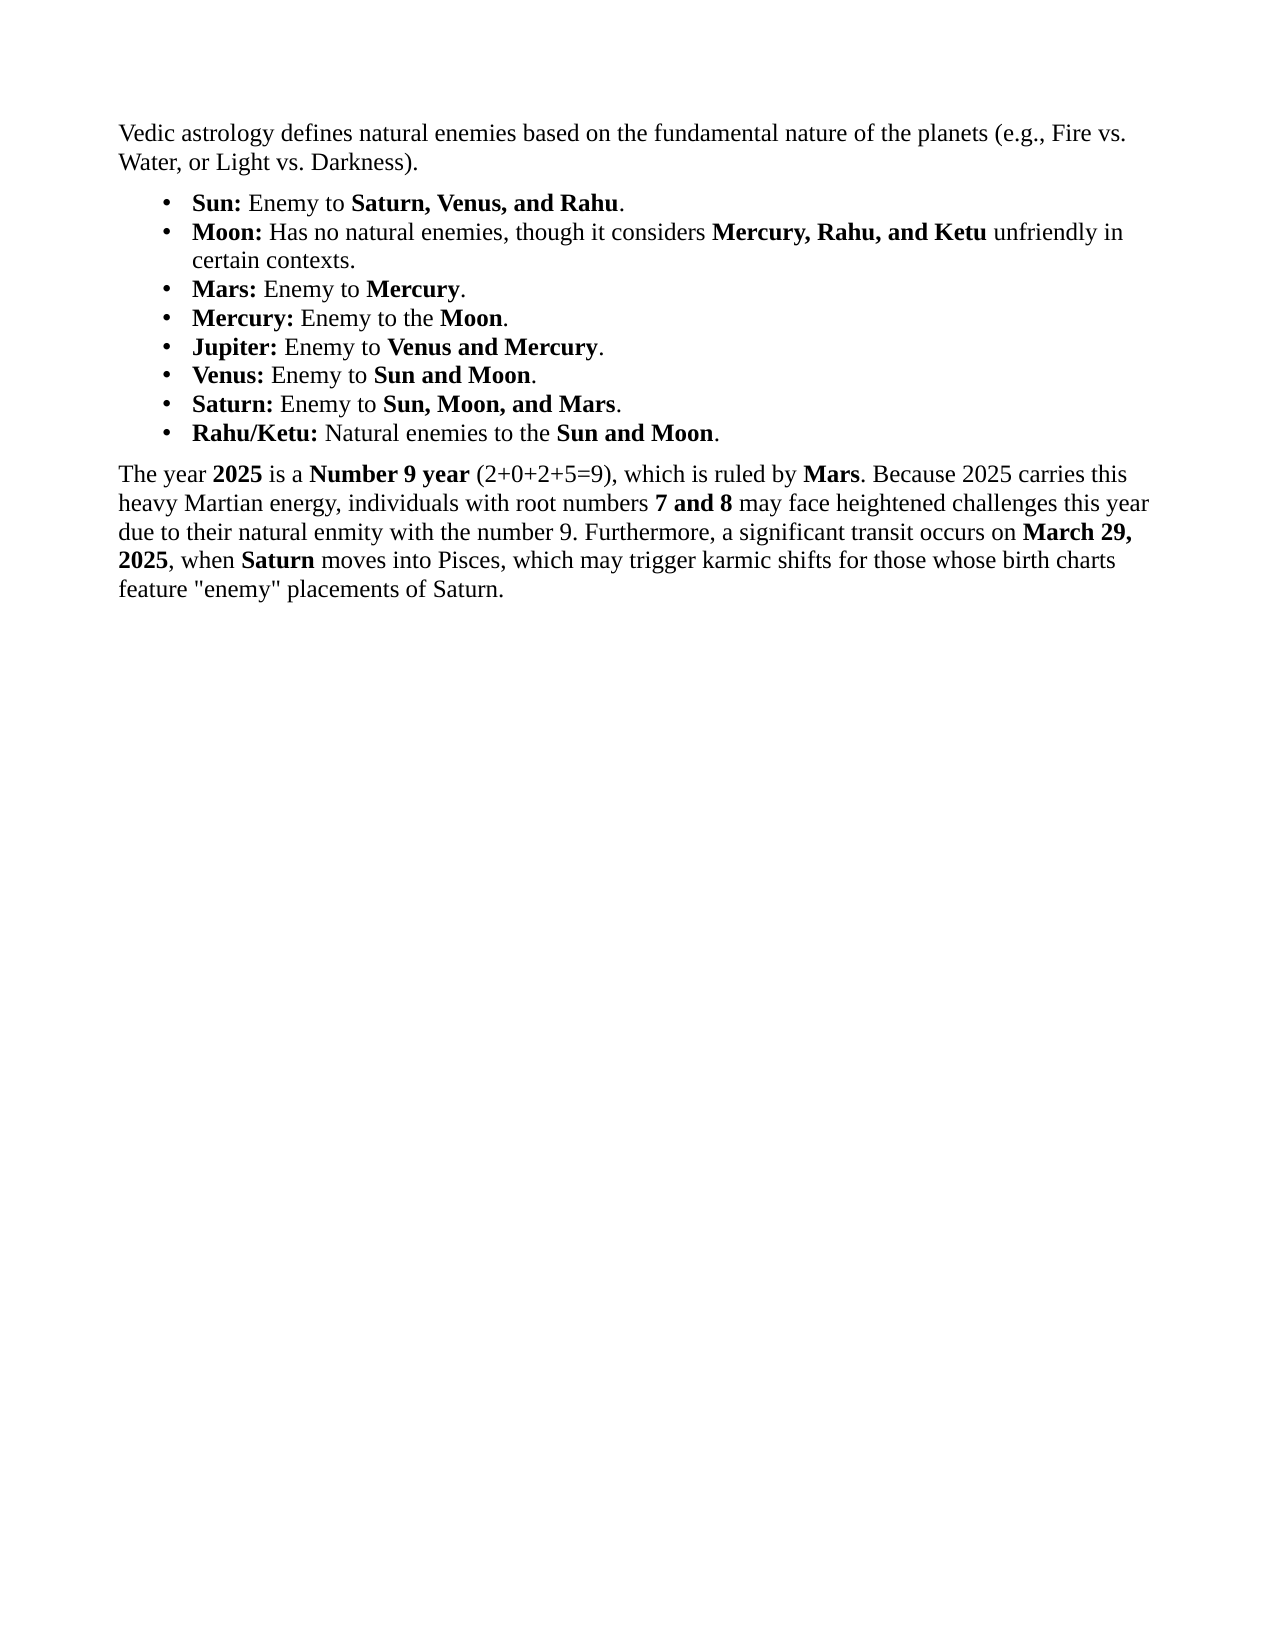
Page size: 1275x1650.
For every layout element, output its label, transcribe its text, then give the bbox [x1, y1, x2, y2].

list Venus: Enemy to Sun and Moon. [162, 361, 1157, 389]
text The year 2025 is a Number 9 year (2+0+2+5=9), which is ruled by Mars. Because 2025 carries this heavy Martian energy, individuals with root numbers 7 and 8 may face heightened challenges this year due to their natural enmity with the number 9. Furthermore, a significant transit occurs on March 29, 2025, when Saturn moves into Pisces, which may trigger karmic shifts for those whose birth charts feature "enemy" placements of Saturn. [118, 459, 1157, 603]
list Sun: Enemy to Saturn, Venus, and Rahu. [162, 188, 1157, 217]
list Mars: Enemy to Mercury. [162, 274, 1157, 303]
list Rahu/Ketu: Natural enemies to the Sun and Moon. [162, 418, 1157, 447]
list Moon: Has no natural enemies, though it considers Mercury, Rahu, and Ketu unfriendly in certain contexts. [162, 217, 1157, 274]
text Vedic astrology defines natural enemies based on the fundamental nature of the planets (e.g., Fire vs. Water, or Light vs. Darkness). [118, 118, 1157, 176]
list Mercury: Enemy to the Moon. [162, 303, 1157, 332]
list Saturn: Enemy to Sun, Moon, and Mars. [162, 389, 1157, 418]
list Jupiter: Enemy to Venus and Mercury. [162, 332, 1157, 361]
